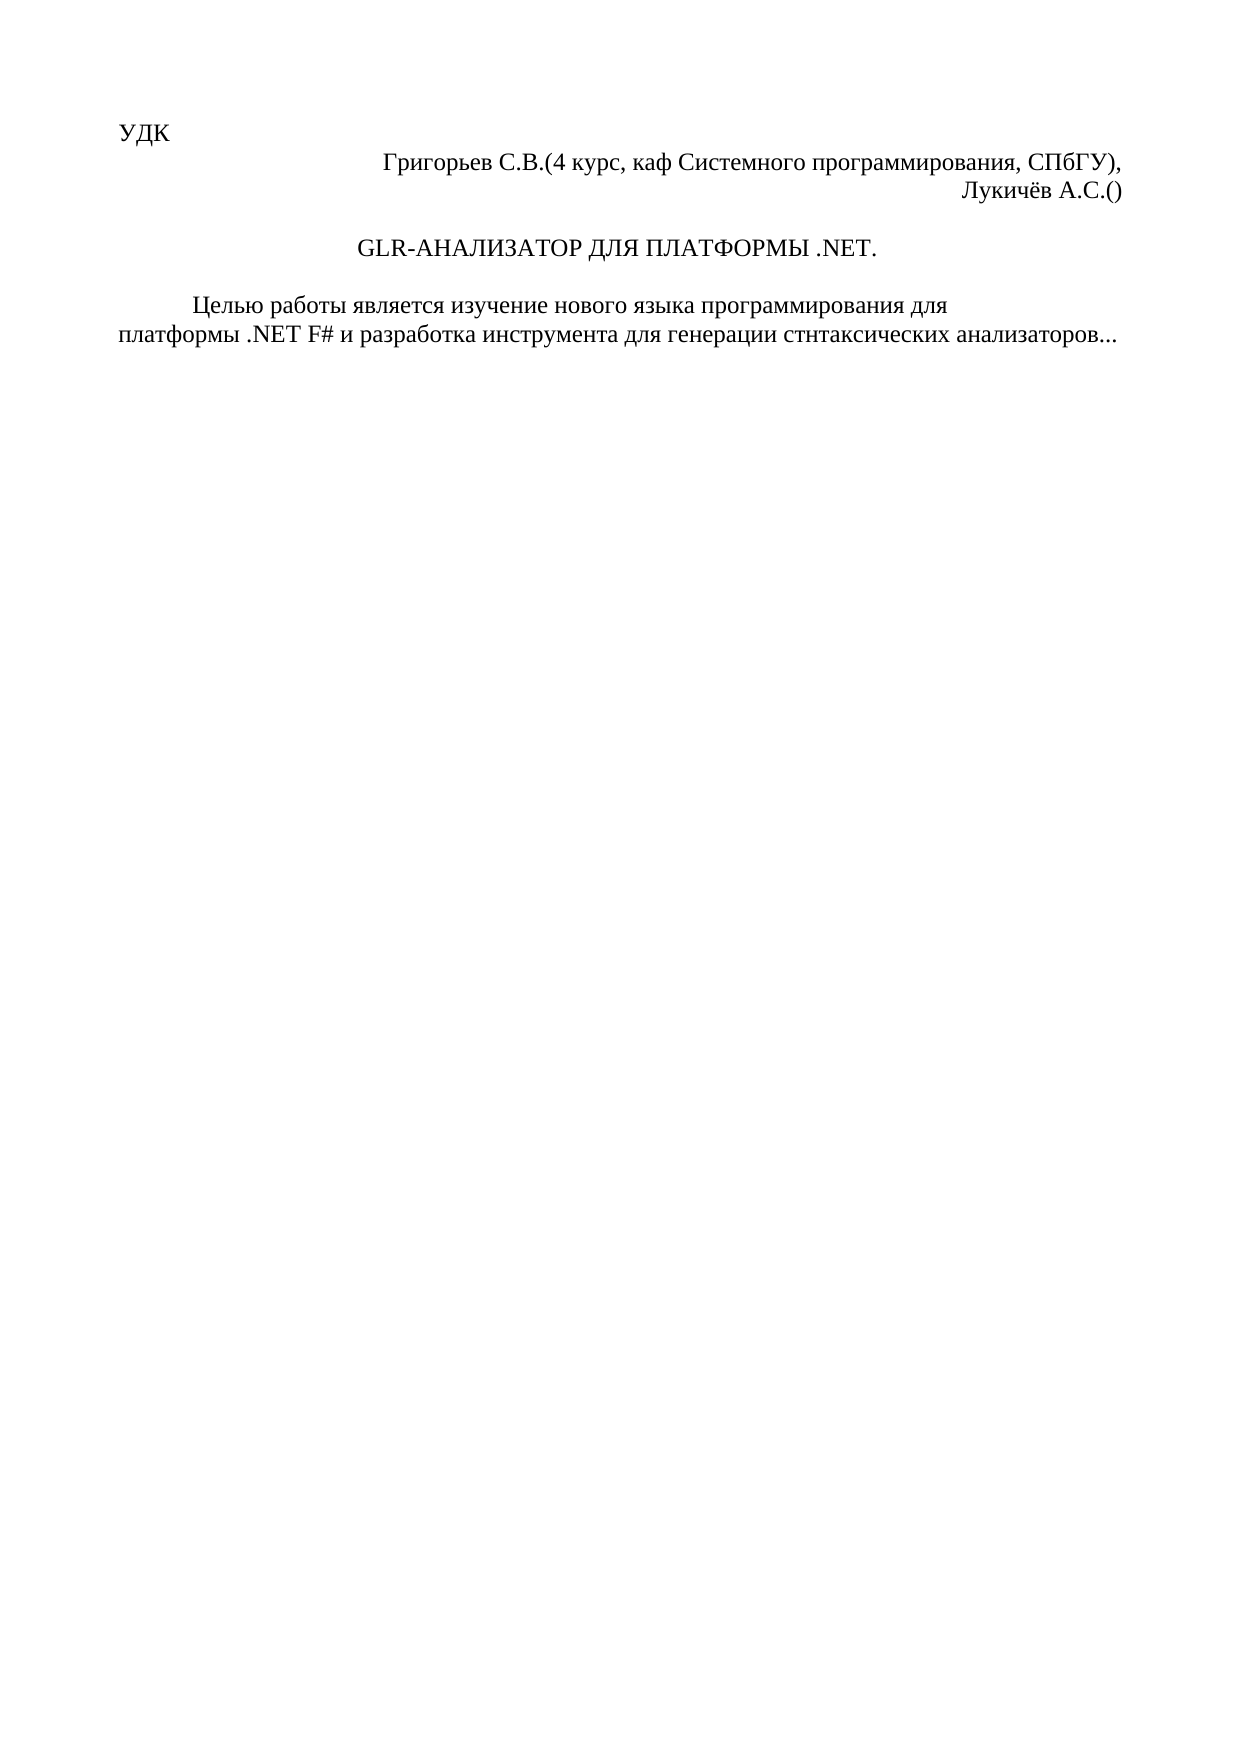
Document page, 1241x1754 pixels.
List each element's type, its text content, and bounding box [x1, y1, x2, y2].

text Григорьев С.В.(4 курс, каф Системного программирования, СПбГУ), [118, 147, 1122, 176]
text GLR-АНАЛИЗАТОР ДЛЯ ПЛАТФОРМЫ .NET. [118, 233, 1122, 262]
text УДК [118, 118, 1122, 147]
text Целью работы является изучение нового языка программирования для платформы .NET F# и разработка инструмента для генерации стнтаксических анализаторов... [118, 291, 1122, 348]
text Лукичёв А.С.() [118, 176, 1122, 204]
